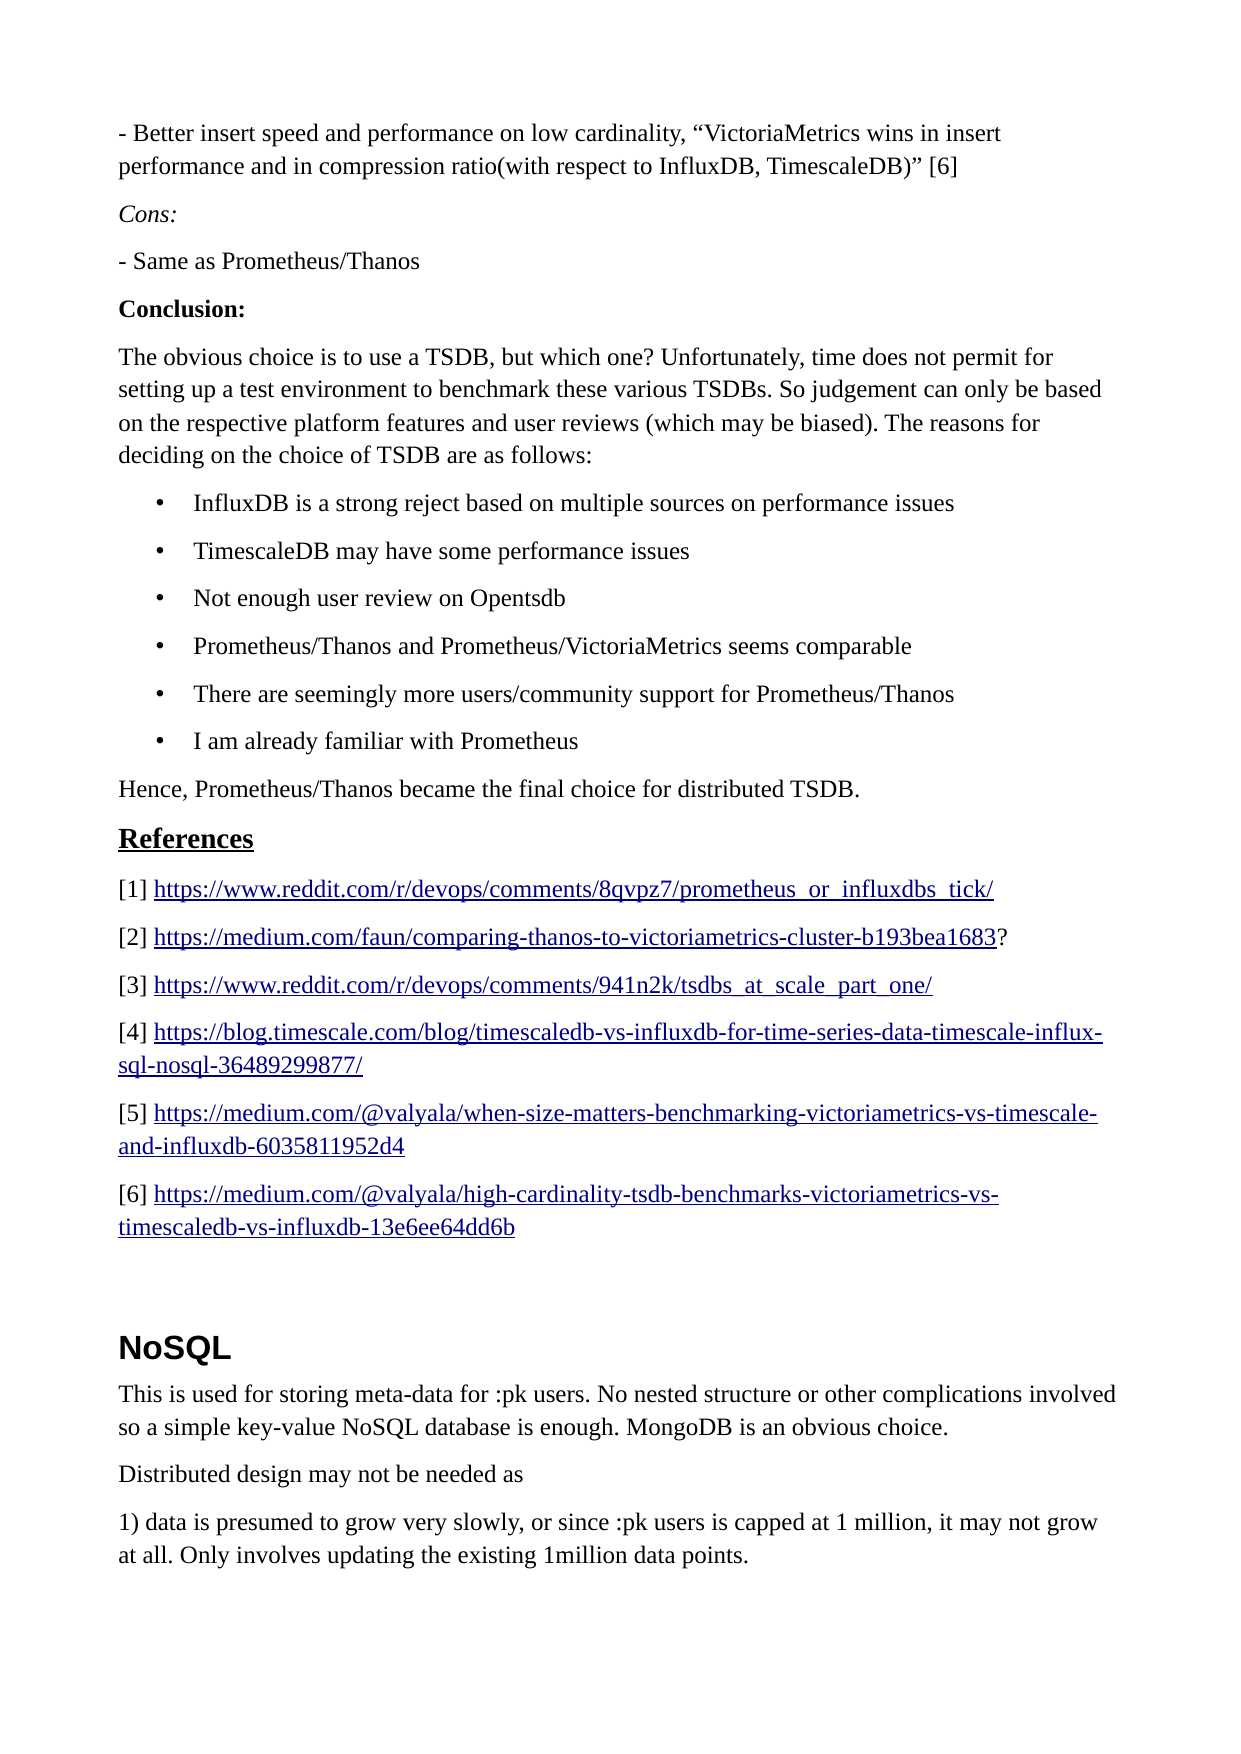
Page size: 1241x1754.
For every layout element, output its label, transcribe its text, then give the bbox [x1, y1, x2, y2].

list I am already familiar with Prometheus [156, 726, 1122, 755]
text [4] https://blog.timescale.com/blog/timescaledb-vs-influxdb-for-time-series-data-timescale-influx-sql-nosql-36489299877/ [118, 1017, 1122, 1079]
text 1) data is presumed to grow very slowly, or since :pk users is capped at 1 million, it may not grow at all. Only involves updating the existing 1million data points. [118, 1507, 1122, 1569]
text This is used for storing meta-data for :pk users. No nested structure or other complications involved so a simple key-value NoSQL database is enough. MongoDB is an obvious choice. [118, 1379, 1122, 1441]
text [1] https://www.reddit.com/r/devops/comments/8qvpz7/prometheus_or_influxdbs_tick/ [118, 874, 1122, 903]
list InfluxDB is a strong reject based on multiple sources on performance issues [156, 488, 1122, 517]
text [6] https://medium.com/@valyala/high-cardinality-tsdb-benchmarks-victoriametrics-vs-timescaledb-vs-influxdb-13e6ee64dd6b [118, 1179, 1122, 1240]
list There are seemingly more users/community support for Prometheus/Thanos [156, 679, 1122, 707]
text Distributed design may not be needed as [118, 1459, 1122, 1488]
text References [118, 821, 1122, 855]
text The obvious choice is to use a TSDB, but which one? Unfortunately, time does not permit for setting up a test environment to benchmark these various TSDBs. So judgement can only be based on the respective platform features and user reviews (which may be biased). The reasons for deciding on the choice of TSDB are as follows: [118, 342, 1122, 469]
text Hence, Prometheus/Thanos became the final choice for distributed TSDB. [118, 774, 1122, 803]
text [5] https://medium.com/@valyala/when-size-matters-benchmarking-victoriametrics-vs-timescale-and-influxdb-6035811952d4 [118, 1098, 1122, 1160]
list Prometheus/Thanos and Prometheus/VictoriaMetrics seems comparable [156, 631, 1122, 660]
text Cons: [118, 199, 1122, 227]
list TimescaleDB may have some performance issues [156, 536, 1122, 564]
subtitle NoSQL [118, 1328, 1122, 1366]
text Conclusion: [118, 294, 1122, 323]
text [2] https://medium.com/faun/comparing-thanos-to-victoriametrics-cluster-b193bea1683? [118, 922, 1122, 951]
list Not enough user review on Opentsdb [156, 583, 1122, 612]
text - Better insert speed and performance on low cardinality, “VictoriaMetrics wins in insert performance and in compression ratio(with respect to InfluxDB, TimescaleDB)” [6] [118, 118, 1122, 180]
text [3] https://www.reddit.com/r/devops/comments/941n2k/tsdbs_at_scale_part_one/ [118, 970, 1122, 998]
text - Same as Prometheus/Thanos [118, 246, 1122, 275]
